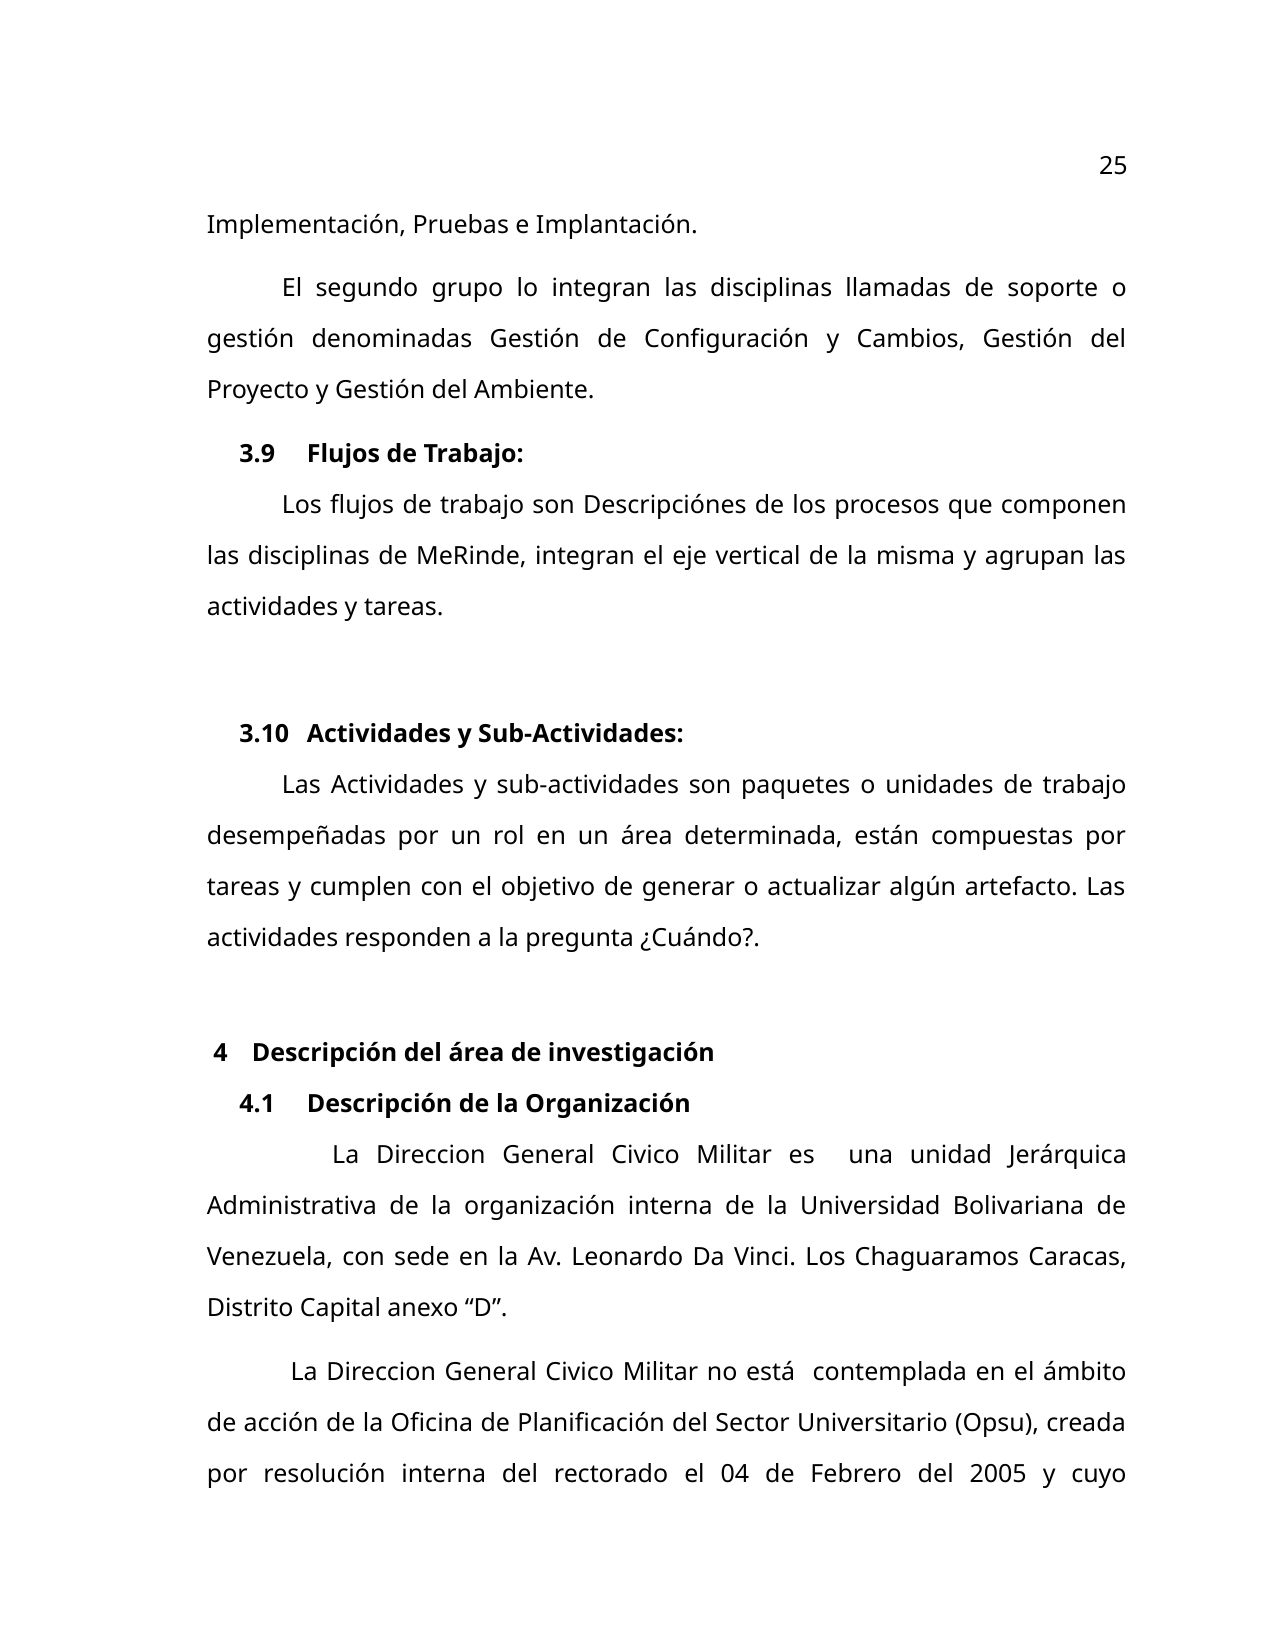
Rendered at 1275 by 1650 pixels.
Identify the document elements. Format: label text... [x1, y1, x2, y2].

text El segundo grupo lo integran las disciplinas llamadas de soporte o gestión denominadas Gestión de Configuración y Cambios, Gestión del Proyecto y Gestión del Ambiente. [207, 270, 1127, 406]
subtitle Descripción de la Organización [233, 1086, 1127, 1120]
text Las Actividades y sub-actividades son paquetes o unidades de trabajo desempeñadas por un rol en un área determinada, están compuestas por tareas y cumplen con el objetivo de generar o actualizar algún artefacto. Las actividades responden a la pregunta ¿Cuándo?. [207, 767, 1127, 954]
text Los flujos de trabajo son Descripciónes de los procesos que componen las disciplinas de MeRinde, integran el eje vertical de la misma y agrupan las actividades y tareas. [207, 487, 1127, 623]
text La Direccion General Civico Militar no está contemplada en el ámbito de acción de la Oficina de Planificación del Sector Universitario (Opsu), creada por resolución interna del rectorado el 04 de Febrero del 2005 y cuyo [207, 1353, 1127, 1489]
subtitle Flujos de Trabajo: [233, 436, 1127, 470]
text La Direccion General Civico Militar es una unidad Jerárquica Administrativa de la organización interna de la Universidad Bolivariana de Venezuela, con sede en la Av. Leonardo Da Vinci. Los Chaguaramos Caracas, Distrito Capital anexo “D”. [207, 1137, 1127, 1324]
subtitle Descripción del área de investigación [207, 1035, 1127, 1069]
subtitle Actividades y Sub-Actividades: [233, 716, 1127, 750]
text Implementación, Pruebas e Implantación. [207, 207, 1127, 241]
